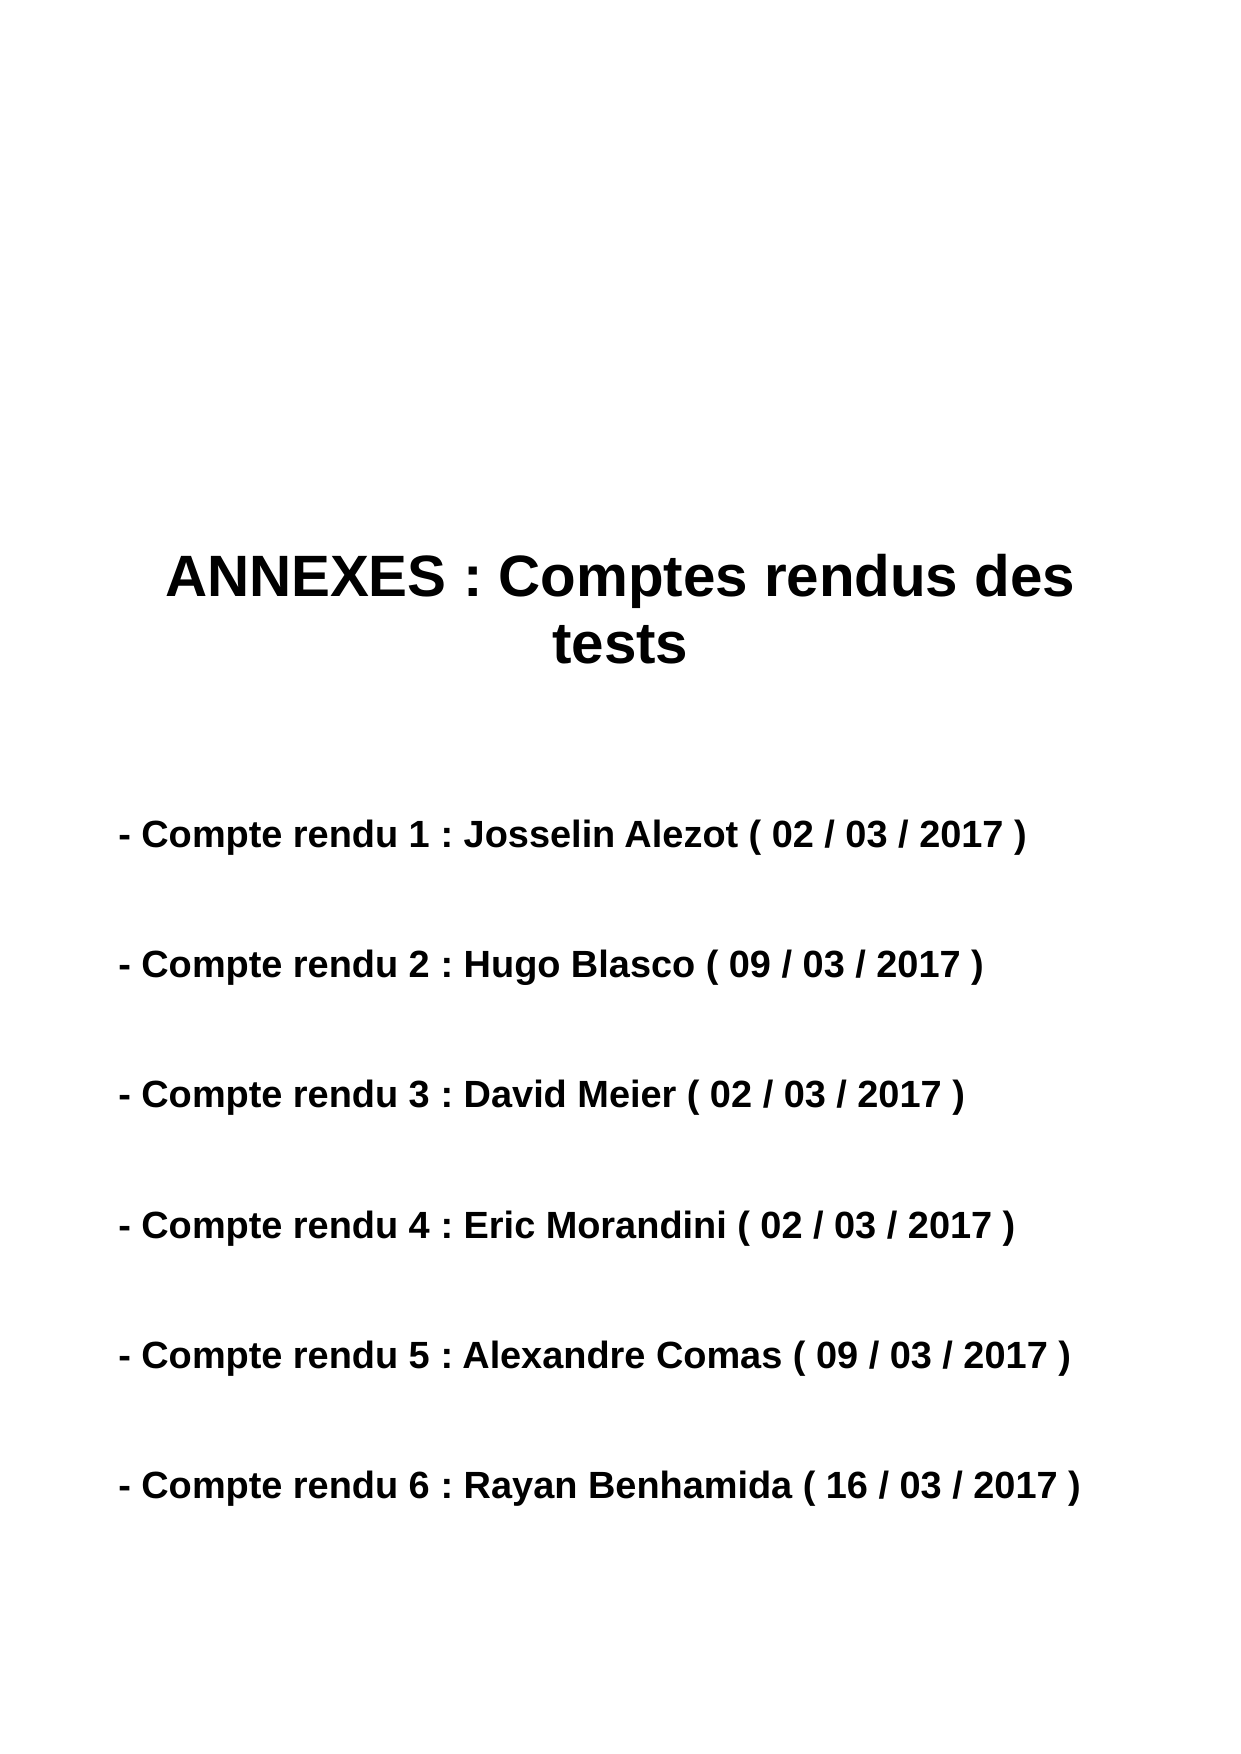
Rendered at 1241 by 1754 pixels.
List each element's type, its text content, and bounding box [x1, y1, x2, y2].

subtitle - Compte rendu 6 : Rayan Benhamida ( 16 / 03 / 2017 ) [118, 1463, 1122, 1507]
subtitle - Compte rendu 1 : Josselin Alezot ( 02 / 03 / 2017 ) [118, 812, 1122, 856]
subtitle - Compte rendu 3 : David Meier ( 02 / 03 / 2017 ) [118, 1072, 1122, 1116]
subtitle - Compte rendu 5 : Alexandre Comas ( 09 / 03 / 2017 ) [118, 1333, 1122, 1376]
title ANNEXES : Comptes rendus des tests [118, 542, 1122, 676]
subtitle - Compte rendu 4 : Eric Morandini ( 02 / 03 / 2017 ) [118, 1202, 1122, 1246]
subtitle - Compte rendu 2 : Hugo Blasco ( 09 / 03 / 2017 ) [118, 942, 1122, 986]
